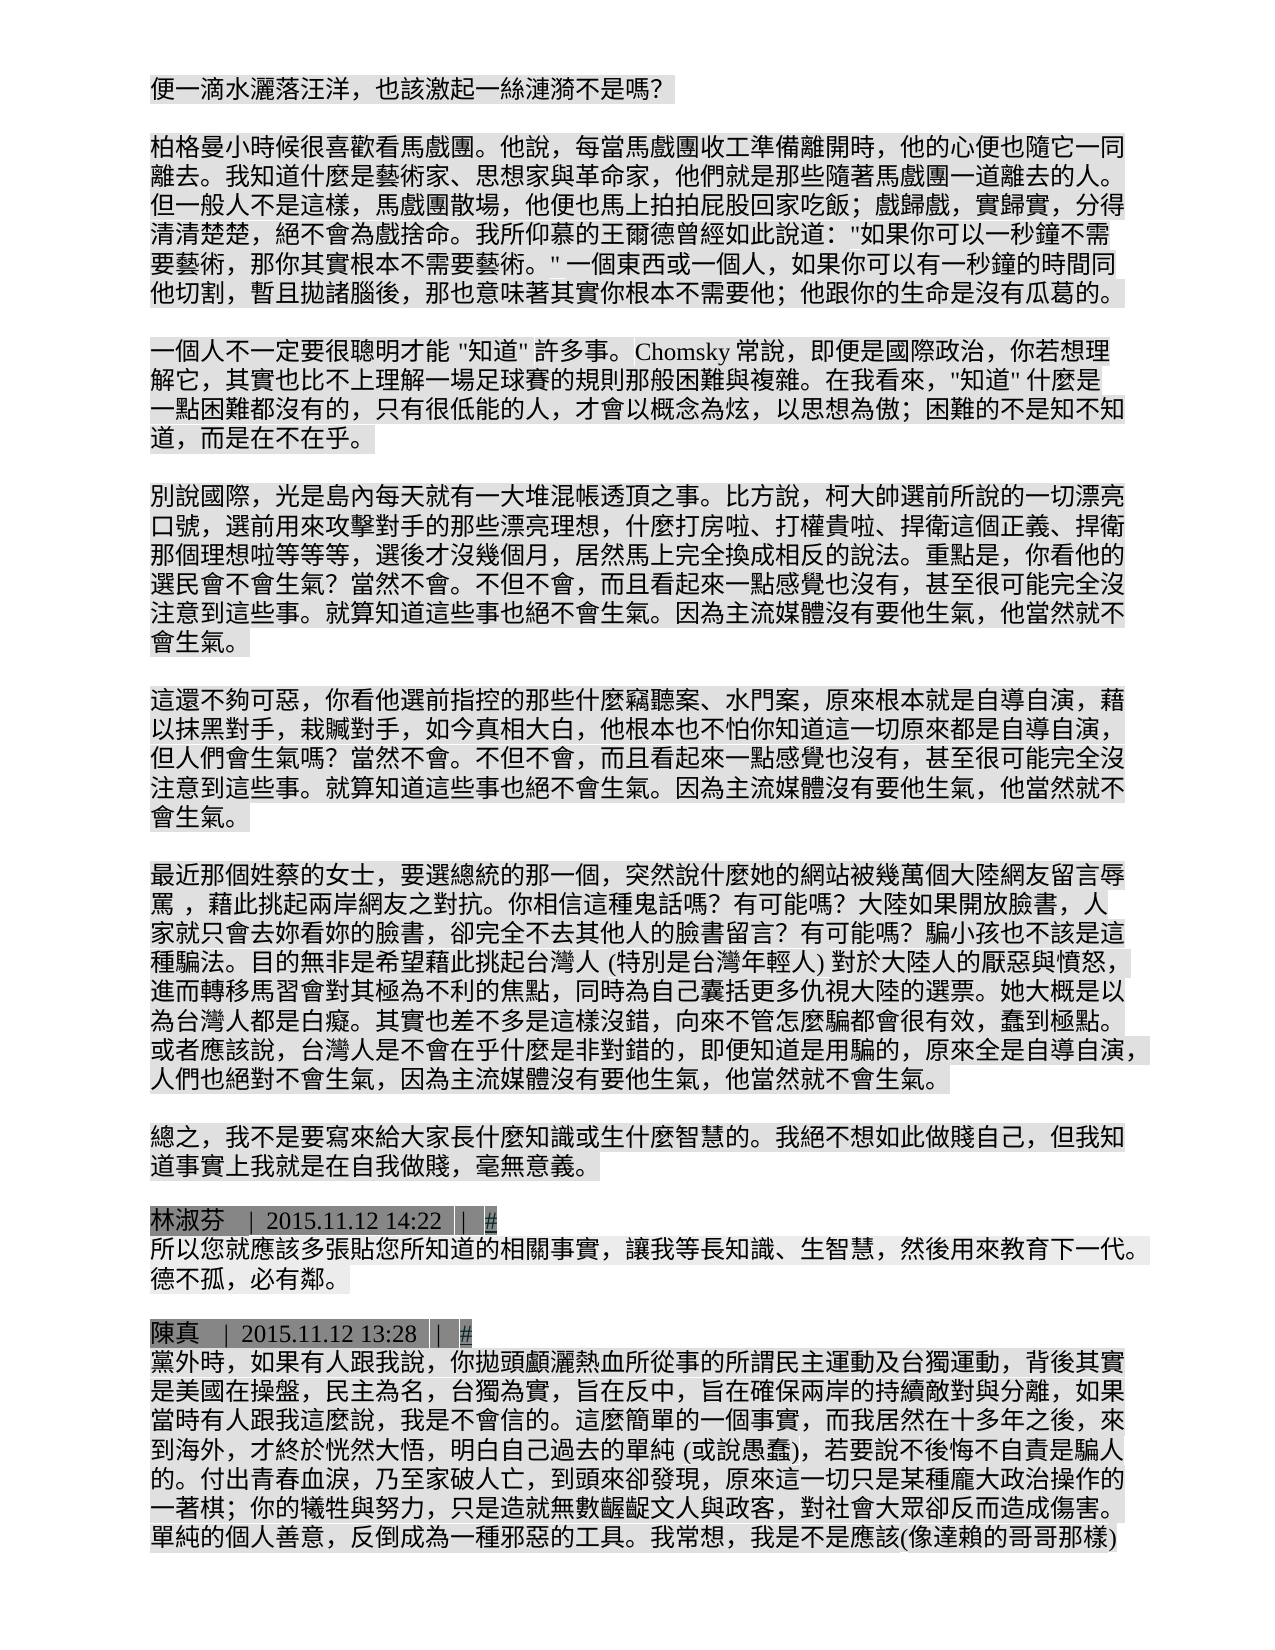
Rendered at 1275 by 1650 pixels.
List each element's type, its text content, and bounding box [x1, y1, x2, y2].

text 所以您就應該多張貼您所知道的相關事實，讓我等長知識、生智慧，然後用來教育下一代。德不孤，必有鄰。 [150, 1236, 1125, 1294]
text 陳真 | 2015.11.12 13:28 | # [150, 1319, 1125, 1348]
text 黨外時，如果有人跟我說，你拋頭顱灑熱血所從事的所謂民主運動及台獨運動，背後其實是美國在操盤，民主為名，台獨為實，旨在反中，旨在確保兩岸的持續敵對與分離，如果當時有人跟我這麼說，我是不會信的。這麼簡單的一個事實，而我居然在十多年之後，來到海外，才終於恍然大悟，明白自己過去的單純 (或說愚蠢)，若要說不後悔不自責是騙人的。付出青春血淚，乃至家破人亡，到頭來卻發現，原來這一切只是某種龐大政治操作的一著棋；你的犧牲與努力，只是造就無數齷齪文人與政客，對社會大眾卻反而造成傷害。單純的個人善意，反倒成為一種邪惡的工具。我常想，我是不是應該(像達賴的哥哥那樣)也來寫個懺悔錄或現形記，給可悲歷史再添一筆。 在英國十年，在西方的各種反戰運動或社會運動中，除了我和學姐外，很少有華人 (更沒有台灣人)，因此經常顯得目標顯著。每當有西方人走近想問我問題，我差不多就能預知他打算問我些什麼了，不外就是問我為何台灣如此心甘情願充當美國走狗。曾經有個支持反戰的英國女生，從我嘴裏聽到我對中共的批評，驚訝地對著蒼天一連大聲吶喊了 why？why？why？三個 why字，彷彿我的愚蠢讓她心碎了似的。一開始，我不太能理解，為何西方反戰人士總是支持中國，甚至往往對之充滿好感。後來我逐漸明白並且相信也許他們才是對的，至少，在相對意義上來說，美國 vs.中國，一善一惡，對比極為明顯。你當然不需要二擇一，但你沒有理由只見中國之秋毫，卻不見美國之輿薪。 當然，"挺中抗美" 這樣一種認知與聲音，在西方世界依然是極少數，整個話語權仍然完全掌握在西方媒體手裏，翻雲覆雨，任意顛倒黑白。 應該差不多是1998年吧，剛到英國的頭兩年，有個英國老師在課堂上稱讚美國發動第一次波斯灣戰爭、修理海珊云云。我表示異議，發言反駁，他很驚訝，立即很智障卻自以為幽默地告訴全班同學說我一定是每天閱讀海珊發行的 "伊拉克日報"，被海珊騙了。這樣一種智障的聲音，始終才是所謂 "輿論" 主流。這世界其實就像個大電視，"電視" 告訴世人世界長什麼樣，它就長什麼樣，很少人能逃脫這樣一種鋪天蓋地、無孔不入、無日無之的洗腦。 最近不是有個 BBC 的白癡女記者叫 Laura Kuenssberg嗎 (照片在此：http://www.storm.mg/article/69924)，在歡迎習近平訪英的記者會上，非常傲慢地質問英國首相卡麥隆說：「如果你是昨天剛失業的鋼鐵業員工，看見中國主席乘坐皇家馬車前往白廳，你做何感想？為了促進我們與中國的商貿利益，這是值得的嗎？」類似這類沒有大腦的蠢話，卻是這個世界的主流 "輿論"。這種蠢話如果說得通，這種大帽子如果能成立，豈不是可以套用在所有國家所有社會的所有事物上。這樣一個毫無認知能力的蠢蛋，卻以擔任記者維生，你自然能想像她會寫出何種品質的所謂報導。 這個女記者罵完英國首相還不夠，接著就去罵習近平，罵說：「你為什麼會認為英國大眾會樂於跟中國這樣一個不民主、不透明、且人權紀錄極差的國家有更密切的商業往來？」看了這一幕，聽到這樣一種蠢話，你也只能無語問蒼天，畢竟蠢話不管多麼蠢，不管多麼違反基本事實，一旦透過綿綿密密無日無之的洗腦，成為一種主流論述，它便會以這樣一種 "蠢者無敵" 的大無畏傲慢姿態展現，就好像那個嘲笑說我一定每天閱讀伊拉克日報的老師那樣。我相信他們的真心，相信他們的善意，但真心善意仍然還是需要大腦與基本理性做支撐，愚蠢話語並不會因為出發點之良善而成為智慧；謠言也不會因為訴說者之真心相信而成為事實。 中國崛起以來，不曾侵略它國，不曾派出一兵一卒，不曾發射一彈一炮，所謂影響力之擴張，無非就是提供各國經援，協助開發民生設施，鑿井開路，建水庫設電廠，方便以後大家互相往來做生意。然而，英國和美國卻不是這樣，半個多世紀來，不斷在世界各地燒殺擄掠殺害數千萬生命。惡行不奇怪，奇怪的是：人們居然完全看不見血流成河，卻能看見一點皮毛之傷，並且為之 "義憤填膺"？ 對於這位女記者的智障質問，習近平回答得蠻好，於我心有戚戚焉。他說：跟其他國家一樣，中國也很重視人權議題，但中方堅持結合「人權的普遍性原則和中國的實際情況」，採取一條「適合中國國情的人權發展道路」。習近平並表示，中國已準備好與英國及其他國家共同合作，面對人權議題，「人權保障沒有最好，只有更好，任何國家都需要不斷加強及改進人權工作。」 今年四月，過去長期擔任達賴特使的達賴的哥哥嘉樂頓珠，出版了回憶錄 "The Untold Story of My Struggle for Tibet"。嘉樂頓珠說，他 "一生中最大的悔恨" 就是跟美國中情局合作，接受來自中情局的各種援助及代為訓練西藏武裝人員與游擊隊。中情局為藏人設立的武裝訓練基地，最初選在印巴邊境附近，後來轉移到尼泊爾木斯塘及美國科羅拉多等地；接受訓練後的大批西藏武裝份子，透過美國的協助，潛入西藏發動攻擊，並且從中奪取中共一些重要情報給美國。 多年之後，嘉樂頓珠才知道自己上當，並且自認因此錯失西藏問題和平解決的最佳時機。他說，美國事實上不但絲毫無意於減緩西藏與中國之間的緊張關係，反倒盡力擴大之，目的無非就是要藉此傷害中國。嘉樂頓珠說，問題是，傷害了中國的同時，也傷害了西藏；唯一獲利的是從中翻雲覆雨的美國。嘉樂頓珠還強調，美國提供給藏人的各種武器從來都不是美國製，他認為這是因為美國不願留下任何暗中協助藏人進行武裝組織與攻擊的證據。 對於這整個經過，達賴的哥哥嘉樂頓珠是這麼說的： “終我一生，只有一件可堪悔恨之事：那就是與中情局發生關聯。最初，我真的相信，美國人想要幫助我們為獨立而戰，最後我意識到，事情並非如此單純，這只是我的一廂情願。中情局的目標從來都不是西藏獨立，事實上，我不認為美國真的想施以援手，他們只是想引起衝突，用西藏人來製造中國和印度之間的誤解與不和。最終他們成功了，1962年的中印邊境戰爭就是一場悲劇。” “我們與中情局的合作，惹惱了中國人，給了他們進行大規模鎮壓的藉口。結果是，數萬西藏人因此而死。”“我與美國中情局的關係，沈甸甸地壓在我心上，我已經保持了幾十年的沈默，但是現在我必須說出真相。我們與中情局的合作是錯誤的。我們不應當收取中情局的援助。如果我們不與中情局合作，如果我們不貪圖中情局所給予的那些極為有限的好處，中共就沒有藉口殺掉那麽多西藏人。我們與中情局的合作，導致了那麽多無辜者的死亡。他們殺死的不僅是我們的人民，同時也試圖扼殺我們的文化。我與中情局一起完成的那些事，促成了西藏文化的徹底毀滅。這給我帶來了巨大痛苦，在許多年裏使我備受困擾。我不能忘卻這一切，我是有罪的。這是我一生最大的悔恨。" 美國的這類作為，不斷反覆施行至今，在世界各地以所謂民主自由及人權為藉口，盡一切力量挑起血腥動亂與衝突，藉以顛覆、攻擊乃至入侵與佔領所有不聽話或敵對的各國政權；方法之一就是藉著提供經援與武器給所謂反對勢力，藉以挑起各種抗爭與動亂，從中坐收漁利。毫無疑問，今天要不是中共國力強大，整個大陸早已成為伊拉克及阿富汗那般的血腥人間煉獄，八國聯軍及軍閥割據和大饑荒等等恐怖歷史，老早重演。 我常想，今天我若是中共領導人，面對這樣一個無惡不作、無所不用其極、信奉極端暴力與恐怖主義的美國政府，用盡一切手段想在中國製造動亂與分裂，我有可能不實施某種鎮壓或管制嗎？恐怕不可能。除非我想讓整個中國十幾億人民陷於水火、墮入猶如伊拉克、敘利亞、利比亞及阿富汗等等等等等那樣一種永不見天日的人間煉獄。這就好像當美國以大量金錢和各種先進武器支援敘利亞所謂熱愛自由與民主的武裝勢力，四處在敘利亞製造動亂時，你做為一個敘利亞領導人，有可能啥事也不做而任其四處破壞、任其壯大嗎？ 時至今日，應該不會再有人稱讚美國發動侵略伊拉克戰爭了吧？應該也不會有人相信什麼海珊擁有大規模毀滅武器準備毀滅人類的鬼話。而且恰恰相反，這幾年來許多機密文件紛紛清楚地顯示：美國不但不是因為 "懷疑" 海珊 "可能擁有" 大規模毀滅武器而入侵伊拉克，而是因為美國 "確切知道" 海珊根本沒有任何大規模毀滅武器，所以才肆無忌憚地派出地面部隊入侵佔領伊拉克。 邪惡之事，總是出之以冠冕堂皇光鮮亮麗之名。例如，隨手舉個例好了。美國從事這一切齷齪勾當的偉大說詞之一就是透過所謂民主輸出與人權輸出。美國有個 "假民營真官方" 的所謂人權機構就叫做 "美國國家民主輸出基金會" (National Endowment for Democracy，縮寫：NED，一般翻譯做美國民主基金會)，它是美國中情局底下一個負責顛覆與攻擊敵對政權或製造各種所謂 "民主抗爭" 的經援單位。在兩岸三地方面，凡是反中反華者，都是他們所要表揚與鉅額金錢贊助的對象，包括法輪功及王丹等一票所謂民運人士，獎勵他們繼續打擊中國，捍衛所謂民主自由。台灣方面，扁嫂吳淑珍也曾經是美國民主基金會2002年的獲獎者，獎勵她對所謂民主與人權所做出的巨大貢獻。 前一陣子，由屠圖、華勒沙和達賴以及那位強烈支持以色列、布希還曾在書中表揚說是因為受到他的鼓動與催促因此才決定發動伊拉克戰爭的 Elie Wiesel等12名諾貝爾和平獎得主領軍，針對習近平的出訪各國，聯名發表一封給歐巴馬的公開信。這些在政治上向來一點都不清純卻總是故做清純中立狀的和平獎得主，在信裏熱切地央請歐巴馬，懇請他做為同樣是諾貝爾和平獎得主，做為一個捍衛人權與民主的世界領袖，務必義無反顧地出面譴責習近平，務必發起緊急救援，要求釋放 (只不過被判幾年徒刑的) 劉曉波，否則中國將會以為他們可以繼續傷害人權而不會受到世人制裁。信件大意如此，非常無恥。 西方媒體毫無例外地一致刊登了這條 "大" 新聞。起初看到這新聞時，我原本以為這些什麼碗糕和平獎得主只是腦袋不清，心眼並不壞。(可是，這些人，長期參與政治如此之深，有可能 "單純" 得像個三歲小孩嗎？) 後來看到運作發起這封聯名公開信的所謂 "人權團體"叫做 Freedom Now，我才知道這不但不是腦袋不清，而是老謀深算、心機極深的一種政治動作。 這些事，說來滿紙污穢，實在很不想談。政治之陰暗複雜，難以三言兩語說清。 還記得發生在去年奈及利亞的博科聖地 (Boko Haram) 綁架事件嗎？數百名女學生被武裝份子衝入校園抓走，充當性奴隸販賣。面對選舉，奈及利亞總統Goodluck Jonathan為了改善形象，竟然偷偷摸摸和美國華盛頓一家公關公司叫做 Levick 以及一家提供法律服務的所謂 "人權公司" 叫做Perseus Strategies，簽下大約四千多萬台幣的合約；合約內容表明將協助奈及利亞政府 "在國際與國內媒體上，改變對其不利的論述"，同時 "促進其政府運作之民主與透明"。 這是不是很好笑，我偷偷摸摸花大錢買通公關公司，請他幫我在國內外媒體塑造美好形象，消除對我不利之輿論，幫我的政府變得更透明更民主。 Perseus Strategies 的老闆是誰呢，是歐巴馬的一個金主叫做Jared Genser，Jared Genser是誰呢？就是所謂人權組織Freedom Now的創辦者，也就是這次這12位諾貝爾和平獎得主砲轟習近平的聯名信的策畫人。這位 Jared Genser很有生意頭腦，他以及他的所謂人權組織向來毫不諱言地表明，聲援所謂政治犯必須具有高度附加價值，能見度要夠，殺傷力要大，好處要多；劉曉波及翁山蘇姬等人，就是在這樣一種 "具有高度附加價值" 的思維下所挑選出來的聲援對象。所謂人權、民主與自由等等，背後目的不外就是政治鬥爭與利益；而且，連人權都能搞成一種投資，搞成一家國際大公司來經營，真是不簡單。 我只是要說，政治之複雜與陰暗，遠遠不是媒體或政客及其一票走狗與幫凶們所呈現的那樣冠冕堂皇，光鮮亮麗。平常生活中詐騙集團的騙術往往日新月異，推陳出新，令人防不勝防；不過只是為了一點蠅頭小利，人家詐騙集團尚且如此用心複雜，更何況是具有億億萬萬倍暴利的政治事務與權力。掛的全是漂亮羊頭，賣的卻是狗肉。 還記得英國真實世界的007-- "睹注之刀" (Stakeknife)嗎？ 本名叫 Freddie Scappaticci ，十多年前我曾寫過幾篇文字談他。在他的真實身份曝光之前，二、三十年來，此人一直被英國政府廣為描繪成殺人魔頭，所謂恐怖組織 "愛爾蘭共和軍" (IRA)的軍事首領，曾經一手策畫英國境內半數以上的恐怖攻擊事件，至少四十幾名英國警察和士兵遭其殺害，數百人傷殘。後來，因為英國情治單位內部發生私人爭執，有人憤而報復，他的真實身份才被揭穿，原來他是英國在IRA臥底的情治人員，足足臥底了25年，代號就叫做賭注之刀，在英國政府的允許下，策畫無數恐怖攻擊事件，也因為表現如此 "優異"，戰功彪炳，一路攀昇到IRA的領導階層。 我對政治真是很無言，知一百，知一萬，卻僅能說其一。我若有一絲寫小說的衝動，其實不需要什麼想像力，只要稍微就地取材，恐怕就能寫出不可思議的爾虞我詐與物慾橫流。遠的不說，光從島內一片綠油油的政治勢力幾乎無日無之的各種無恥陰暗作為，就能看見一種普及於世、擅於操弄的政治文化。島內如此，島外亦然。政治之陰暗與複雜，實難想像，但卻往往以天使般、救世主般的清新理想主義者形象出現。 比方說，上述這位所謂人權組織 "Freedom Now" 的創辦人 Jared Genser，在美國政界相當具有影響力，他在2011年更是大力鼓吹軍事侵略利比亞，原因當然又說是為了人權，為了民主自由。被強迫 "民主輸入" 的利比亞，如今就跟伊拉克、阿富汗及敘利亞一樣，陷入恐怖內戰，屍橫遍野，宛如人間煉獄。 寫這麼多，你會憤怒嗎？我看不會。會憤怒的人請舉手。我看鳳毛鱗角，少之又少。憤怒猶不可得，更不用說因此捨身奉獻。 紀伯倫曾如此說道： "就像一片孤葉，不會未經整棵大樹的默許就枯黃；為惡者胡作非為的背後，並非沒有眾人潛藏的允諾。" 說穿了，我們都是幫凶。當然我也是，差別也許只是在於我可能稍微比一般人有點病識感，知道自己是幫凶。常覺得這樣活著很窩囊，很不應該，但我該怎麼活才像樣？ [150, 1348, 1125, 1553]
text 林淑芬 | 2015.11.12 14:22 | # [150, 1206, 1125, 1236]
text 自我做賤的第三點就是知跟行分離，概念閹割了生命；知道是一回事，做卻又是另一回事，知道得很多，但是做呢？卻是零。別說做啦，連在乎也不會在乎，只是說來炫，說來爽的，說來掉兩滴清淚然後便沒事了，說來噴口水打發時間的。人們基本上就是這樣，空洞概念講一堆，很喜歡講，彷彿會講概念講理論很厲害似的，但生命呢？生命在哪？概念本身難道會憑空獲得意義？一個人難道會因為把聖經背得很熟或闡述得很流利，然後就成為一個教徒？一個人難道會因為知道很多政治黑幕，然後政治就清明了？一個人難道會因為看了一些有關反戰的電影或報導，然後世界就因此和平了？一個人難道會因為熟讀了愛情心理學便等於陷入熱戀，成為新一代的羅密歐與茱麗葉？ 我常心裏有個納悶：x它媽的各位的修養與家教怎麼那麼好？究竟是怎麼練的？這樣也不生氣，那樣也不生氣，不管政客人渣們如何胡作非為你都不會生氣；飯照吃，電影照看，網路照樣搜尋個不停，生活完全不動分毫，更不用說什麼以命相許了。 當然，我不是說你在 "情緒" 上必須生氣發怒，而是說，在做為一個 "人" 的 "基本精神態度" 上，你怎麼能對之完全無所謂，連眉頭都不皺一個？我們在街上如果看到一群流氓欺負人，也許你不敢挺身相救，但你總該對此有點感覺吧？！它總該在你心裏頭打下一點傷痕、留下一點痛苦吧？還是它根本不影響你的一根汗毛？難道我們不是人，不是生命？即便一滴水灑落汪洋，也該激起一絲漣漪不是嗎？ 柏格曼小時候很喜歡看馬戲團。他說，每當馬戲團收工準備離開時，他的心便也隨它一同離去。我知道什麼是藝術家、思想家與革命家，他們就是那些隨著馬戲團一道離去的人。但一般人不是這樣，馬戲團散場，他便也馬上拍拍屁股回家吃飯；戲歸戲，實歸實，分得清清楚楚，絕不會為戲捨命。我所仰慕的王爾德曾經如此說道："如果你可以一秒鐘不需要藝術，那你其實根本不需要藝術。" 一個東西或一個人，如果你可以有一秒鐘的時間同他切割，暫且拋諸腦後，那也意味著其實你根本不需要他；他跟你的生命是沒有瓜葛的。 一個人不一定要很聰明才能 "知道" 許多事。Chomsky常說，即便是國際政治，你若想理解它，其實也比不上理解一場足球賽的規則那般困難與複雜。在我看來，"知道" 什麼是一點困難都沒有的，只有很低能的人，才會以概念為炫，以思想為傲；困難的不是知不知道，而是在不在乎。 別說國際，光是島內每天就有一大堆混帳透頂之事。比方說，柯大帥選前所說的一切漂亮口號，選前用來攻擊對手的那些漂亮理想，什麼打房啦、打權貴啦、捍衛這個正義、捍衛那個理想啦等等等，選後才沒幾個月，居然馬上完全換成相反的說法。重點是，你看他的選民會不會生氣？當然不會。不但不會，而且看起來一點感覺也沒有，甚至很可能完全沒注意到這些事。就算知道這些事也絕不會生氣。因為主流媒體沒有要他生氣，他當然就不會生氣。 這還不夠可惡，你看他選前指控的那些什麼竊聽案、水門案，原來根本就是自導自演，藉以抹黑對手，栽贓對手，如今真相大白，他根本也不怕你知道這一切原來都是自導自演，但人們會生氣嗎？當然不會。不但不會，而且看起來一點感覺也沒有，甚至很可能完全沒注意到這些事。就算知道這些事也絕不會生氣。因為主流媒體沒有要他生氣，他當然就不會生氣。 最近那個姓蔡的女士，要選總統的那一個，突然說什麼她的網站被幾萬個大陸網友留言辱罵 ，藉此挑起兩岸網友之對抗。你相信這種鬼話嗎？有可能嗎？大陸如果開放臉書，人家就只會去妳看妳的臉書，卻完全不去其他人的臉書留言？有可能嗎？騙小孩也不該是這種騙法。目的無非是希望藉此挑起台灣人 (特別是台灣年輕人) 對於大陸人的厭惡與憤怒，進而轉移馬習會對其極為不利的焦點，同時為自己囊括更多仇視大陸的選票。她大概是以為台灣人都是白癡。其實也差不多是這樣沒錯，向來不管怎麼騙都會很有效，蠢到極點。或者應該說，台灣人是不會在乎什麼是非對錯的，即便知道是用騙的，原來全是自導自演，人們也絕對不會生氣，因為主流媒體沒有要他生氣，他當然就不會生氣。 總之，我不是要寫來給大家長什麼知識或生什麼智慧的。我絕不想如此做賤自己，但我知道事實上我就是在自我做賤，毫無意義。 [150, 75, 1125, 1181]
